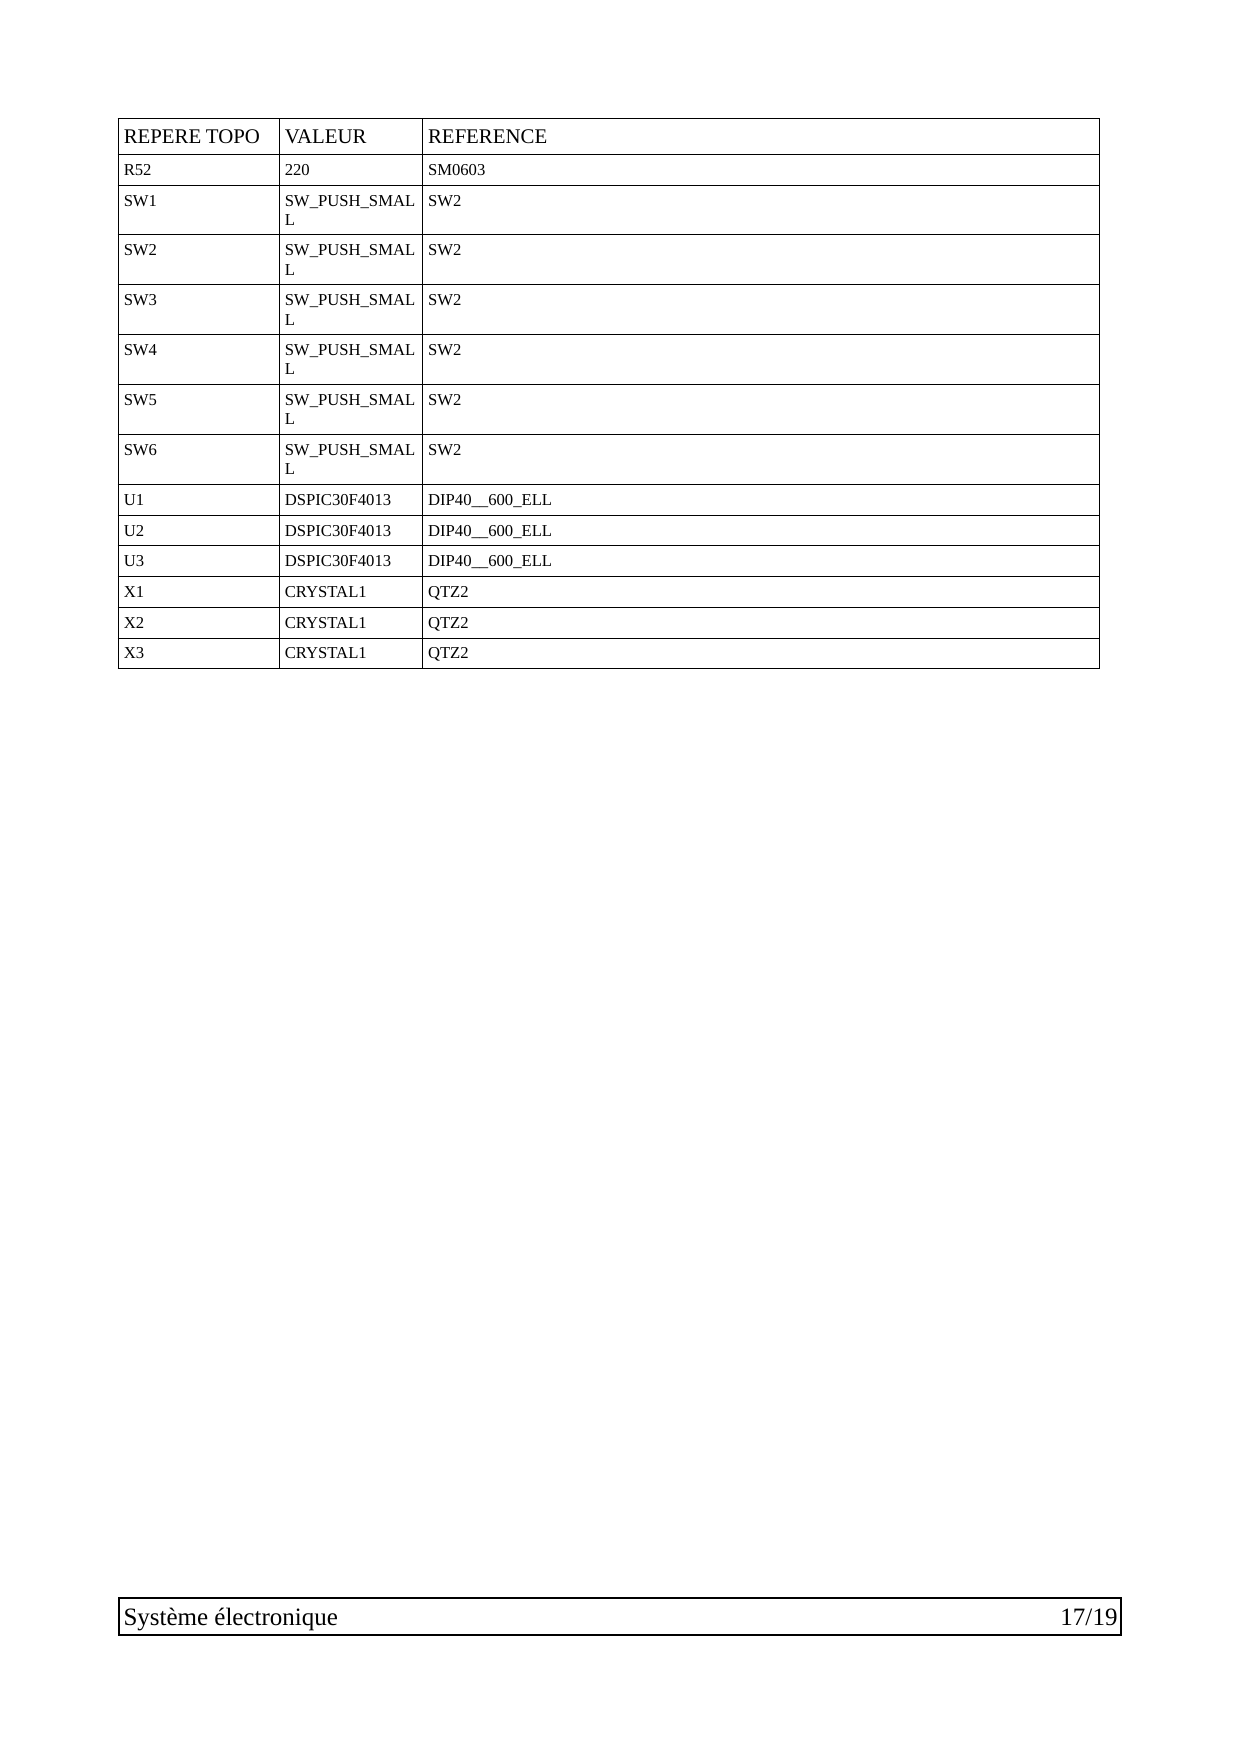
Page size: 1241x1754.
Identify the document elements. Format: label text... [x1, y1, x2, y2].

table_cell SW2 [423, 186, 1099, 234]
table_cell SW_PUSH_SMALL [280, 186, 422, 234]
table_cell CRYSTAL1 [280, 639, 422, 668]
table_cell DIP40__600_ELL [423, 516, 1099, 545]
table_cell CRYSTAL1 [280, 577, 422, 607]
table_cell 220 [280, 155, 422, 184]
table_cell CRYSTAL1 [280, 608, 422, 637]
table_cell SW3 [119, 285, 279, 334]
table_cell SW2 [423, 335, 1099, 384]
table_cell DSPIC30F4013 [280, 516, 422, 545]
table_cell SW2 [423, 285, 1099, 334]
table_cell SW_PUSH_SMALL [280, 235, 422, 284]
table_cell SW_PUSH_SMALL [280, 285, 422, 334]
table_cell SW_PUSH_SMALL [280, 385, 422, 434]
table_cell SW_PUSH_SMALL [280, 335, 422, 384]
table_cell R52 [119, 155, 279, 184]
table_cell REPERE TOPO [119, 119, 279, 154]
table_cell SW2 [119, 235, 279, 284]
table_cell REFERENCE [423, 119, 1099, 154]
table_cell X2 [119, 608, 279, 637]
table_cell DIP40__600_ELL [423, 546, 1099, 576]
table_cell DSPIC30F4013 [280, 485, 422, 514]
table_cell SW2 [423, 235, 1099, 284]
table_cell QTZ2 [423, 577, 1099, 607]
table_cell SW6 [119, 435, 279, 484]
table_cell SW2 [423, 435, 1099, 484]
table_cell SW1 [119, 186, 279, 234]
table_cell SW5 [119, 385, 279, 434]
table_cell DIP40__600_ELL [423, 485, 1099, 514]
table_cell SM0603 [423, 155, 1099, 184]
table_cell QTZ2 [423, 639, 1099, 668]
table_cell SW2 [423, 385, 1099, 434]
table_cell X1 [119, 577, 279, 607]
table_cell DSPIC30F4013 [280, 546, 422, 576]
table_cell SW_PUSH_SMALL [280, 435, 422, 484]
table_cell X3 [119, 639, 279, 668]
table_cell SW4 [119, 335, 279, 384]
table_cell U2 [119, 516, 279, 545]
table_cell VALEUR [280, 119, 422, 154]
table_cell U1 [119, 485, 279, 514]
table_cell QTZ2 [423, 608, 1099, 637]
table_cell U3 [119, 546, 279, 576]
